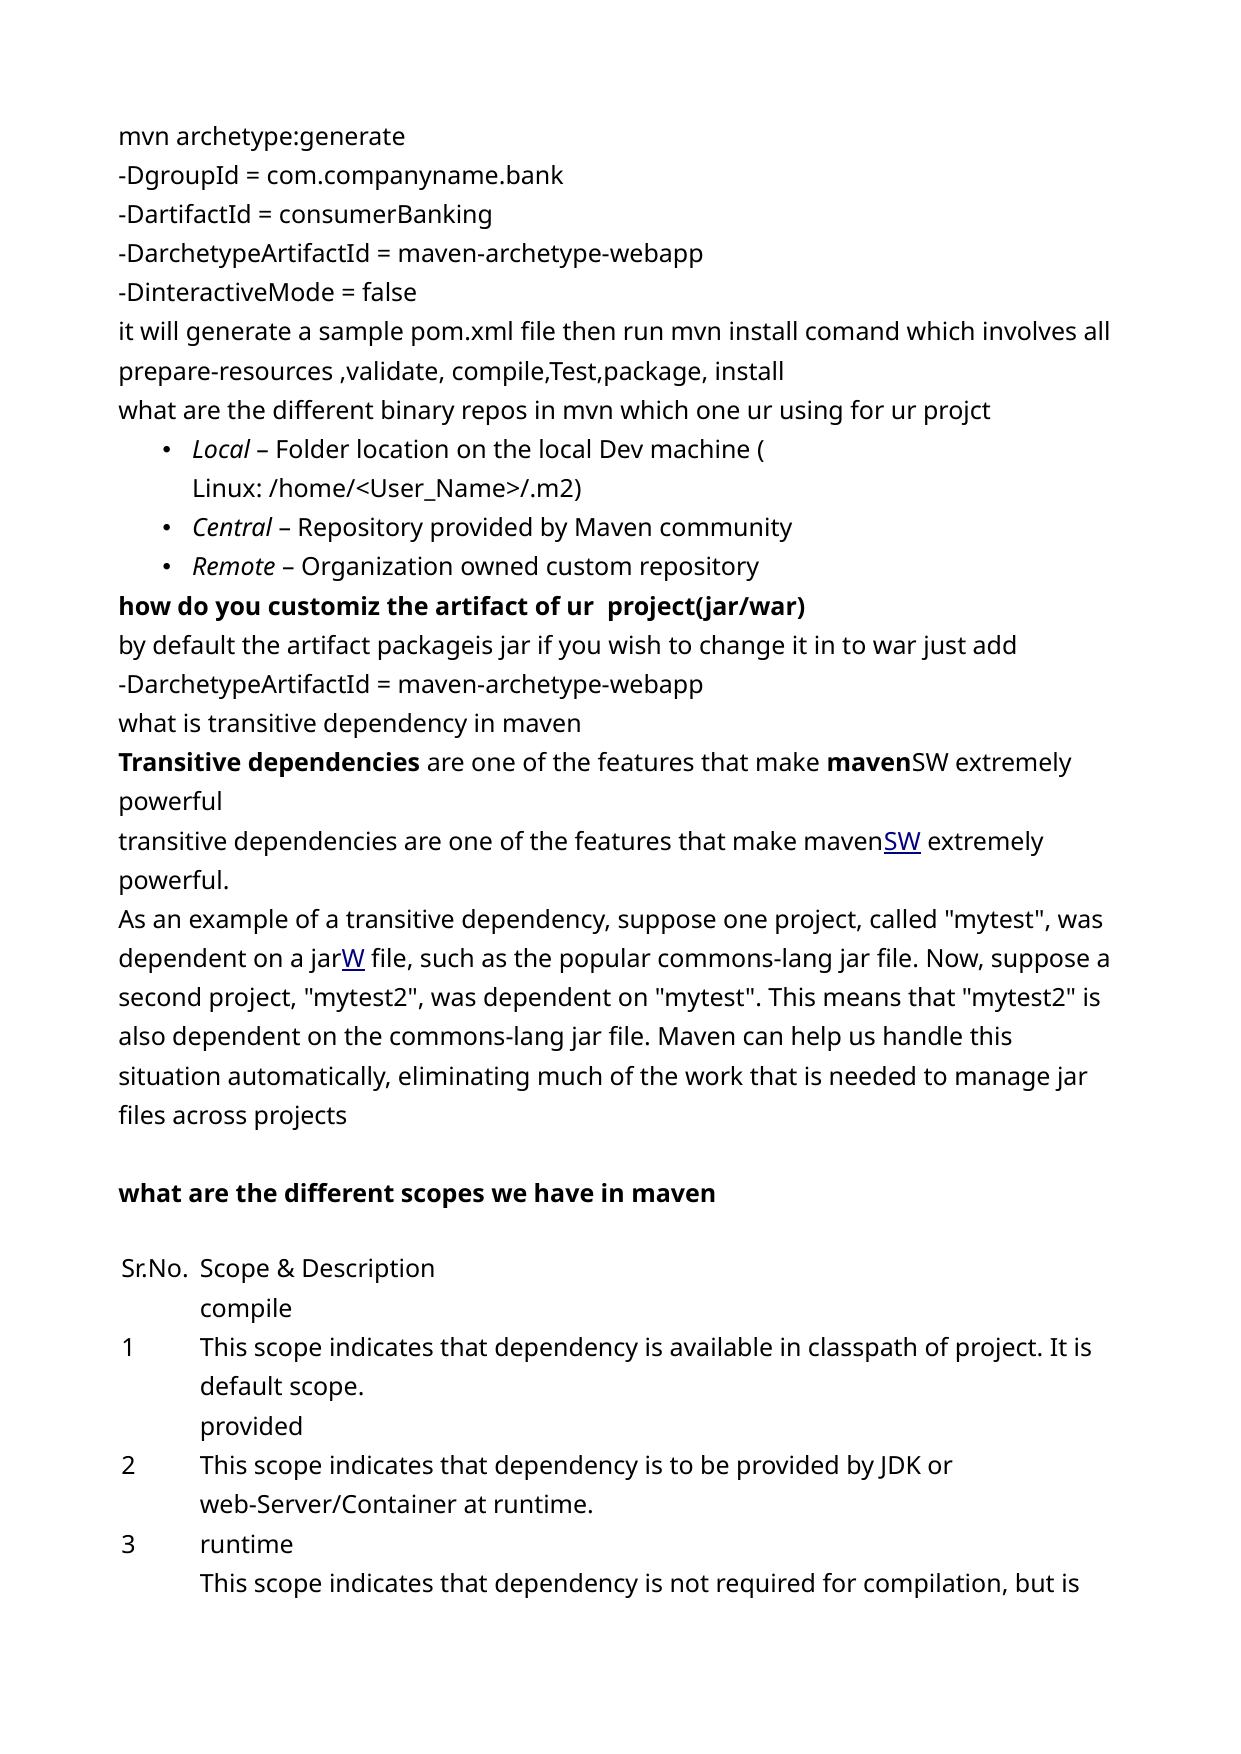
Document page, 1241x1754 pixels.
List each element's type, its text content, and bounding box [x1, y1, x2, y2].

text it will generate a sample pom.xml file then run mvn install comand which involves all [118, 314, 1122, 348]
list Linux: /home/<User_Name>/.m2) [162, 471, 1122, 505]
text transitive dependencies are one of the features that make mavenSW extremely powerful. [118, 823, 1122, 896]
text Transitive dependencies are one of the features that make mavenSW extremely powerful [118, 745, 1122, 818]
list Central – Repository provided by Maven community [162, 510, 1122, 544]
text -DarchetypeArtifactId = maven-archetype-webapp [118, 236, 1122, 270]
table_header Scope & Description [197, 1248, 1122, 1287]
table_cell 2 [118, 1406, 197, 1524]
table_cell compile This scope indicates that dependency is available in classpath of project. It is default scope. [197, 1287, 1122, 1406]
text -DinteractiveMode = false [118, 275, 1122, 309]
list Local – Folder location on the local Dev machine ( [162, 431, 1122, 466]
text by default the artifact packageis jar if you wish to change it in to war just add [118, 627, 1122, 661]
table_cell 3 [118, 1524, 197, 1603]
table_cell 1 [118, 1287, 197, 1406]
table_cell provided This scope indicates that dependency is to be provided by JDK or web-Server/Container at runtime. [197, 1406, 1122, 1524]
text -DartifactId = consumerBanking [118, 196, 1122, 231]
text -DgroupId = com.companyname.bank [118, 157, 1122, 191]
text -DarchetypeArtifactId = maven-archetype-webapp [118, 666, 1122, 701]
text how do you customiz the artifact of ur project(jar/war) [118, 588, 1122, 622]
text what is transitive dependency in maven [118, 706, 1122, 740]
list Remote – Organization owned custom repository [162, 549, 1122, 583]
text mvn archetype:generate [118, 118, 1122, 152]
text what are the different scopes we have in maven [118, 1176, 1122, 1210]
table_cell runtime This scope indicates that dependency is not required for compilation, but is [197, 1524, 1122, 1603]
table_header Sr.No. [118, 1248, 197, 1287]
text As an example of a transitive dependency, suppose one project, called "mytest", was dependent on a jarW file, such as the popular commons-lang jar file. Now, suppose a second project, "mytest2", was dependent on "mytest". This means that "mytest2" is also dependent on the commons-lang jar file. Maven can help us handle this situation automatically, eliminating much of the work that is needed to manage jar files across projects [118, 901, 1122, 1131]
text what are the different binary repos in mvn which one ur using for ur projct [118, 392, 1122, 426]
text prepare-resources ,validate, compile,Test,package, install [118, 353, 1122, 387]
